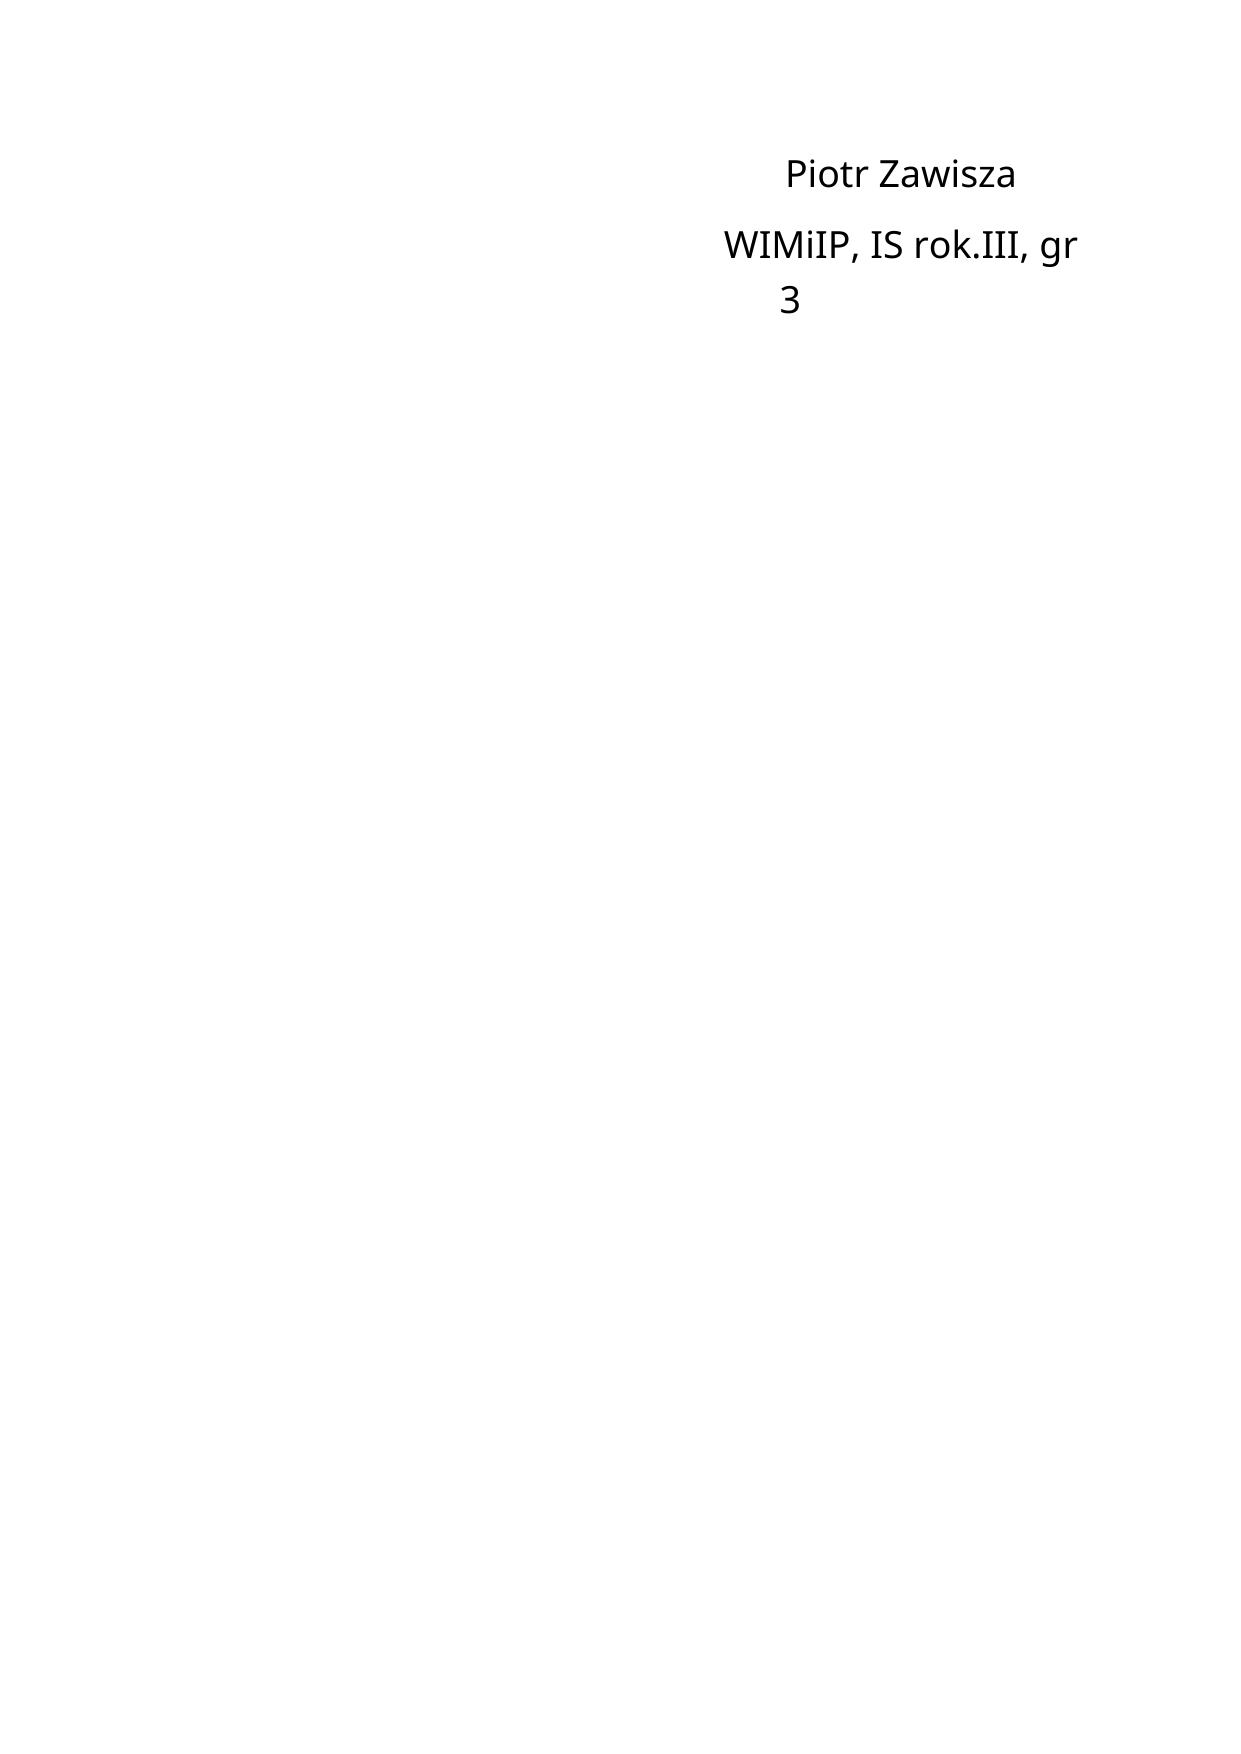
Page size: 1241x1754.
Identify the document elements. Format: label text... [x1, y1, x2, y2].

text Piotr Zawisza [487, 148, 1093, 199]
text WIMiIP, IS rok.III, gr 3 [487, 219, 1093, 324]
